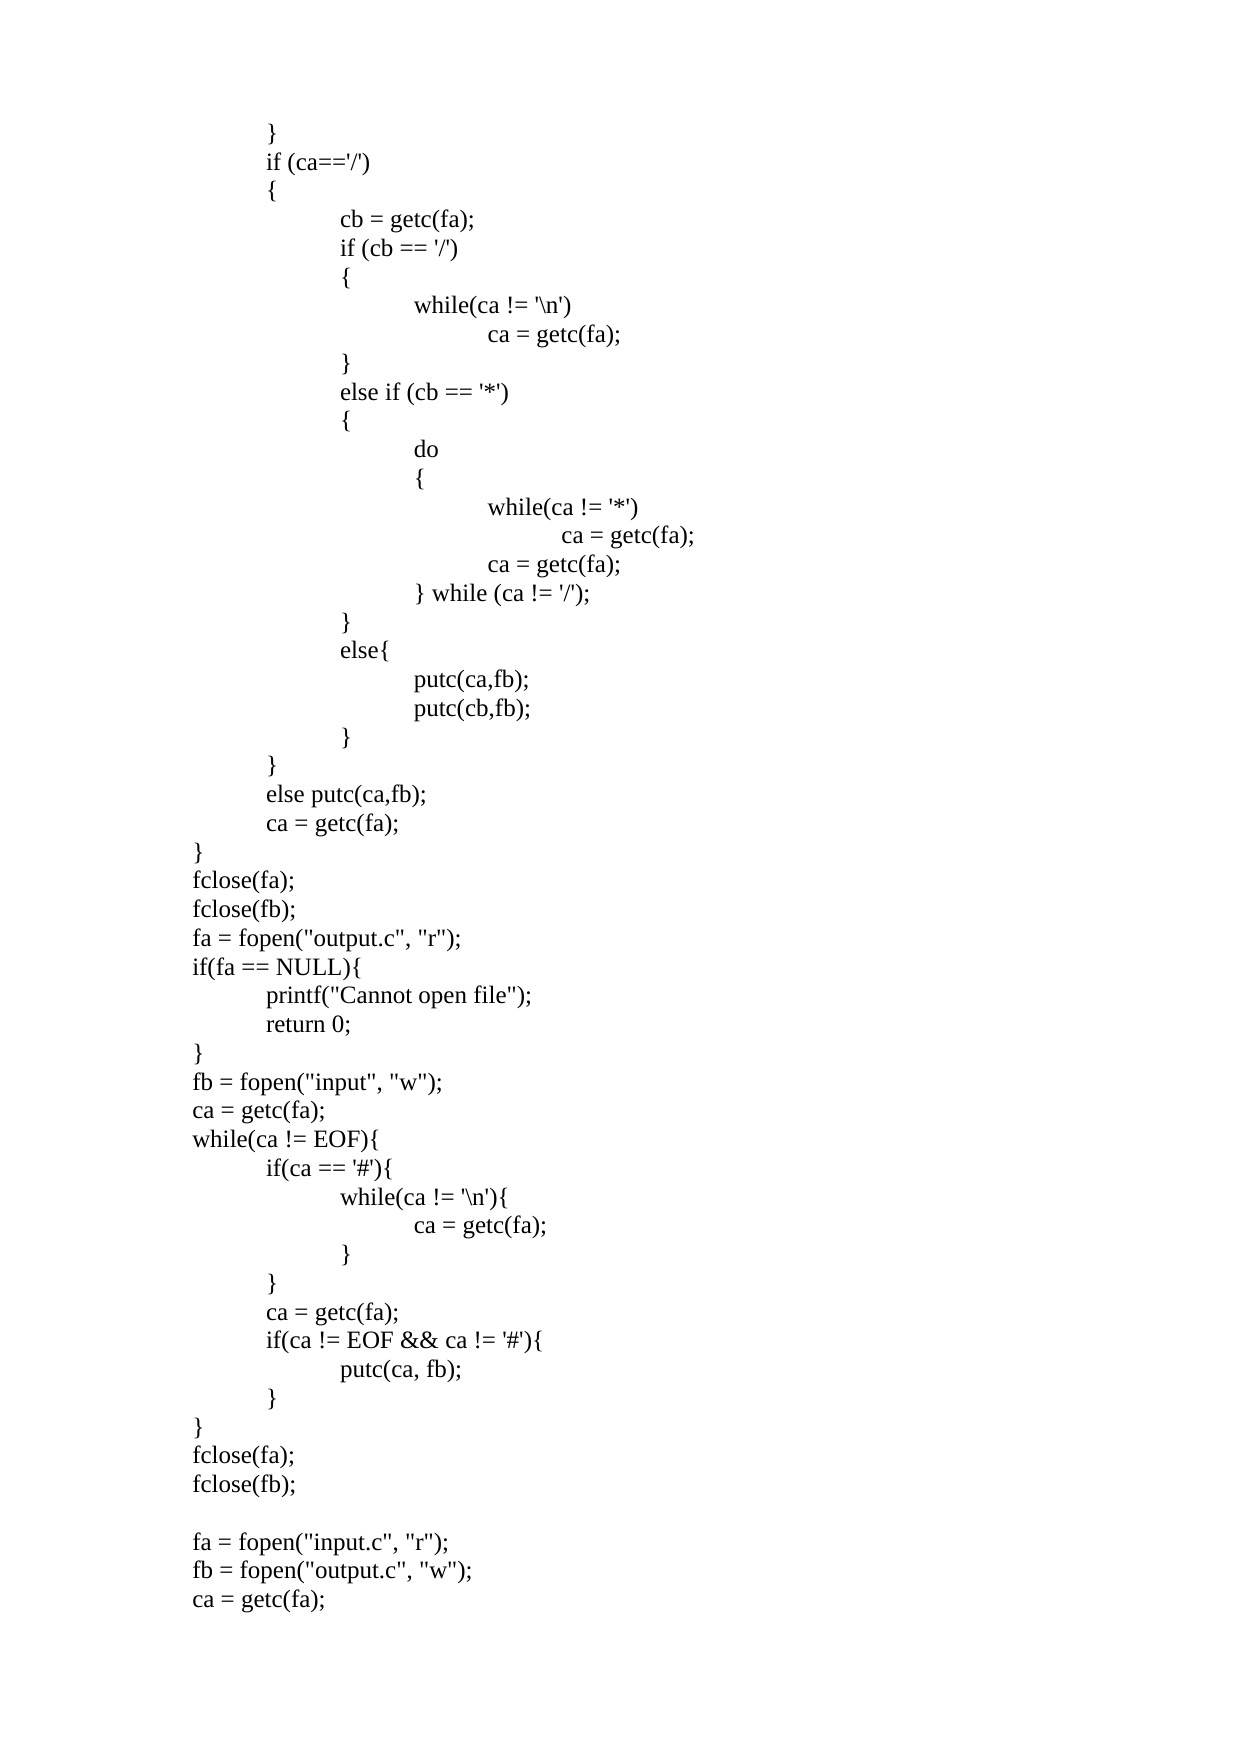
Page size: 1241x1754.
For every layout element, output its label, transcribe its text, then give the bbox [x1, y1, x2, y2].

text fclose(fb); [118, 1469, 1122, 1498]
text fa = fopen("input.c", "r"); [118, 1527, 1122, 1556]
text if (ca=='/') [118, 147, 1122, 176]
text } [118, 1383, 1122, 1412]
text } [118, 1268, 1122, 1297]
text { [118, 406, 1122, 434]
text putc(ca,fb); [118, 664, 1122, 693]
text printf("Cannot open file"); [118, 981, 1122, 1009]
text ca = getc(fa); [118, 1211, 1122, 1239]
text { [118, 176, 1122, 204]
text fclose(fa); [118, 1441, 1122, 1469]
text if(ca == '#'){ [118, 1153, 1122, 1182]
text else putc(ca,fb); [118, 779, 1122, 808]
text } [118, 1038, 1122, 1067]
text ca = getc(fa); [118, 549, 1122, 578]
text ca = getc(fa); [118, 1297, 1122, 1326]
text fb = fopen("output.c", "w"); [118, 1556, 1122, 1584]
text else if (cb == '*') [118, 377, 1122, 406]
text { [118, 463, 1122, 492]
text } while (ca != '/'); [118, 578, 1122, 607]
text fb = fopen("input", "w"); [118, 1067, 1122, 1096]
text do [118, 434, 1122, 463]
text ca = getc(fa); [118, 808, 1122, 837]
text fclose(fb); [118, 894, 1122, 923]
text if (cb == '/') [118, 233, 1122, 262]
text fclose(fa); [118, 866, 1122, 894]
text ca = getc(fa); [118, 521, 1122, 549]
text ca = getc(fa); [118, 1584, 1122, 1613]
text while(ca != '*') [118, 492, 1122, 521]
text } [118, 607, 1122, 636]
text return 0; [118, 1009, 1122, 1038]
text } [118, 1239, 1122, 1268]
text } [118, 348, 1122, 377]
text while(ca != '\n') [118, 291, 1122, 319]
text ca = getc(fa); [118, 1096, 1122, 1124]
text } [118, 722, 1122, 751]
text while(ca != '\n'){ [118, 1182, 1122, 1211]
text } [118, 837, 1122, 866]
text putc(ca, fb); [118, 1354, 1122, 1383]
text } [118, 118, 1122, 147]
text } [118, 1412, 1122, 1441]
text else{ [118, 636, 1122, 664]
text } [118, 751, 1122, 779]
text ca = getc(fa); [118, 319, 1122, 348]
text if(fa == NULL){ [118, 952, 1122, 981]
text putc(cb,fb); [118, 693, 1122, 722]
text { [118, 262, 1122, 291]
text fa = fopen("output.c", "r"); [118, 923, 1122, 952]
text if(ca != EOF && ca != '#'){ [118, 1326, 1122, 1354]
text while(ca != EOF){ [118, 1124, 1122, 1153]
text cb = getc(fa); [118, 204, 1122, 233]
